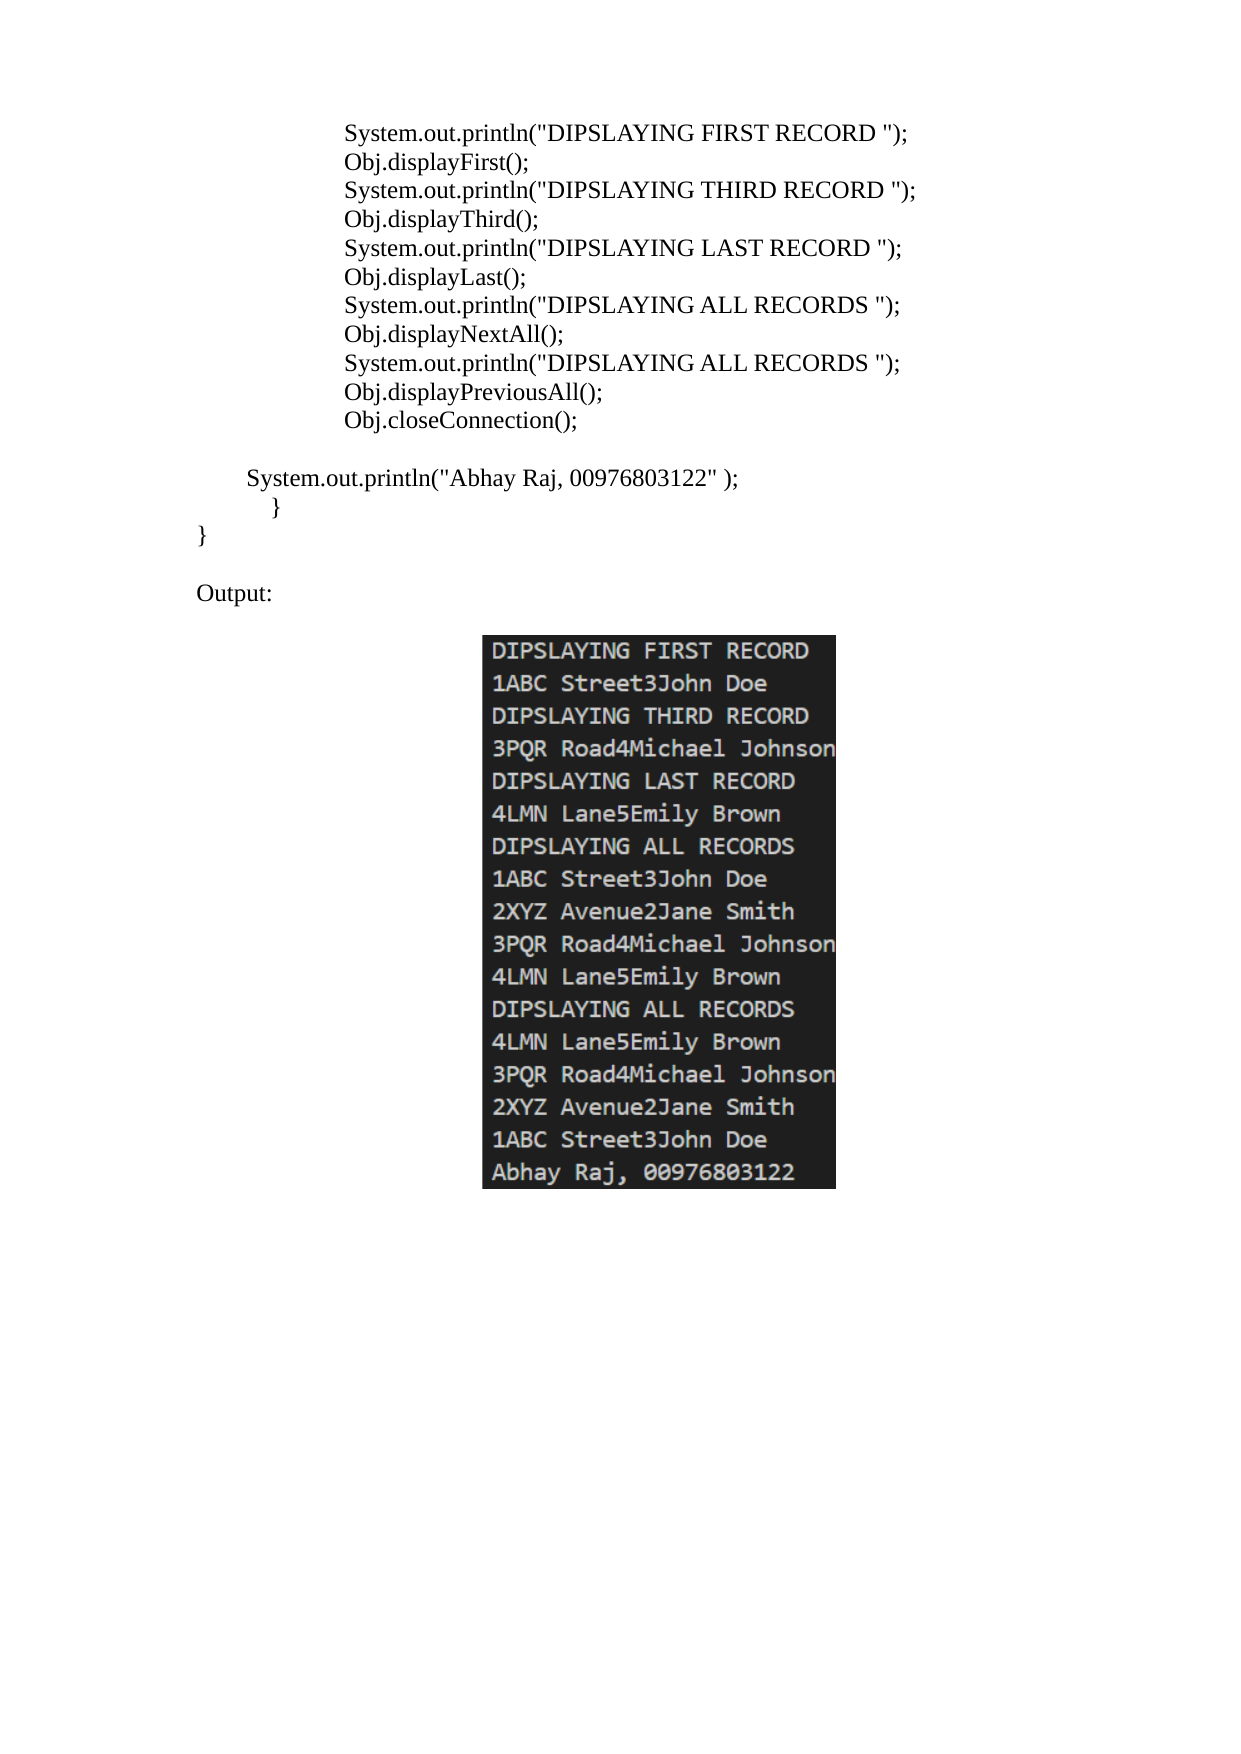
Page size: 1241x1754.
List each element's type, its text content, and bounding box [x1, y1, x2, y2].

text } [196, 492, 1122, 521]
text System.out.println("DIPSLAYING ALL RECORDS "); [196, 291, 1122, 319]
text Output: [196, 578, 1122, 607]
text System.out.println("DIPSLAYING ALL RECORDS "); [196, 348, 1122, 377]
text Obj.displayFirst(); [196, 147, 1122, 176]
text System.out.println("Abhay Raj, 00976803122" ); [196, 463, 1122, 492]
picture [482, 635, 836, 1189]
text Obj.displayLast(); [196, 262, 1122, 291]
text Obj.displayThird(); [196, 204, 1122, 233]
text Obj.closeConnection(); [196, 406, 1122, 434]
text } [196, 521, 1122, 549]
text System.out.println("DIPSLAYING THIRD RECORD "); [196, 176, 1122, 204]
text System.out.println("DIPSLAYING LAST RECORD "); [196, 233, 1122, 262]
text Obj.displayPreviousAll(); [196, 377, 1122, 406]
text System.out.println("DIPSLAYING FIRST RECORD "); [196, 118, 1122, 147]
text Obj.displayNextAll(); [196, 319, 1122, 348]
